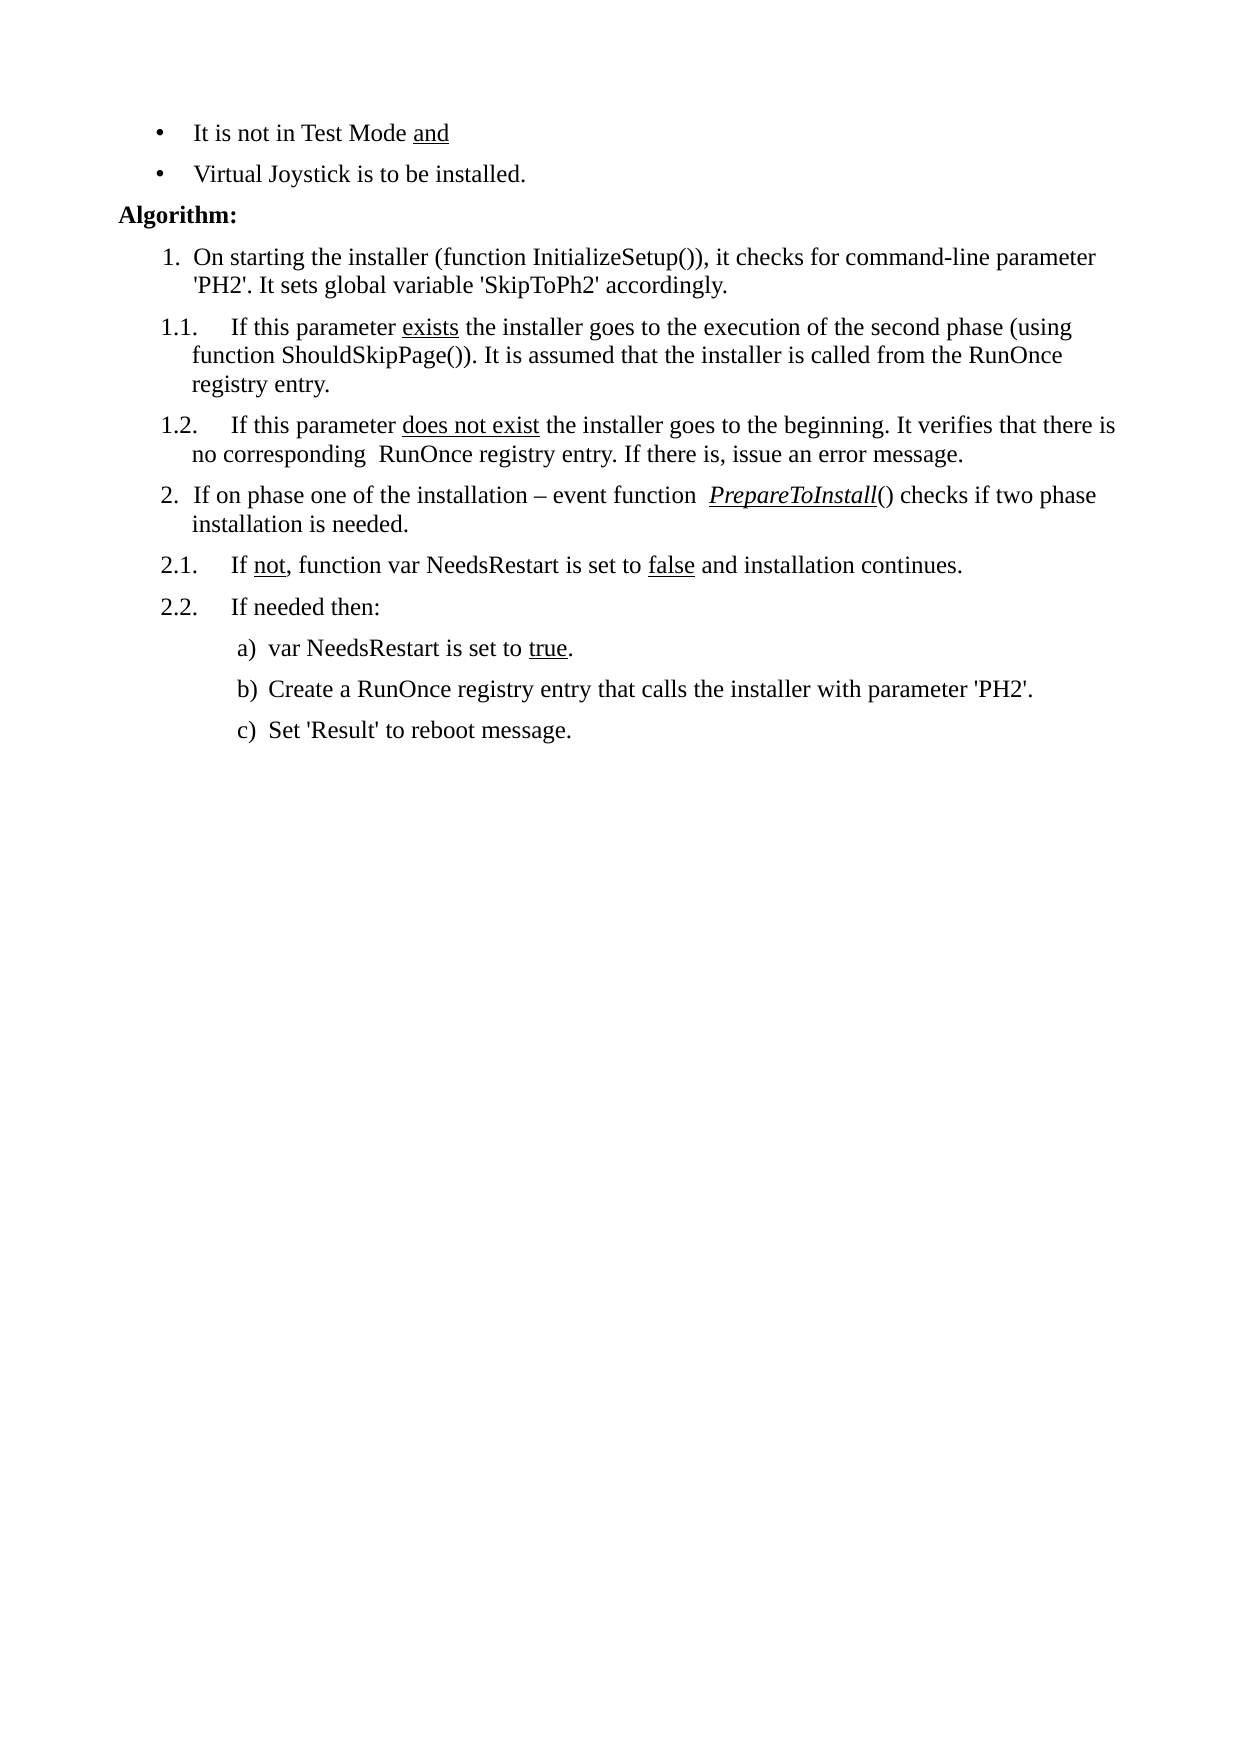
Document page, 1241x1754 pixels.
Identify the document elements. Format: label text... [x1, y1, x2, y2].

list Create a RunOnce registry entry that calls the installer with parameter 'PH2'. [231, 674, 1122, 703]
list If not, function var NeedsRestart is set to false and installation continues. [154, 551, 1122, 579]
list var NeedsRestart is set to true. [231, 633, 1122, 662]
text Algorithm: [118, 201, 1122, 229]
list It is not in Test Mode and [156, 118, 1122, 147]
list Virtual Joystick is to be installed. [156, 159, 1122, 188]
list If this parameter exists the installer goes to the execution of the second phase (using function ShouldSkipPage()). It is assumed that the installer is called from the RunOnce registry entry. [154, 312, 1122, 398]
list Set 'Result' to reboot message. [231, 716, 1122, 744]
list If on phase one of the installation – event function PrepareToInstall() checks if two phase installation is needed. [154, 481, 1122, 538]
list If needed then: [154, 592, 1122, 621]
list On starting the installer (function InitializeSetup()), it checks for command-line parameter 'PH2'. It sets global variable 'SkipToPh2' accordingly. [156, 242, 1122, 299]
list If this parameter does not exist the installer goes to the beginning. It verifies that there is no corresponding RunOnce registry entry. If there is, issue an error message. [154, 411, 1122, 468]
